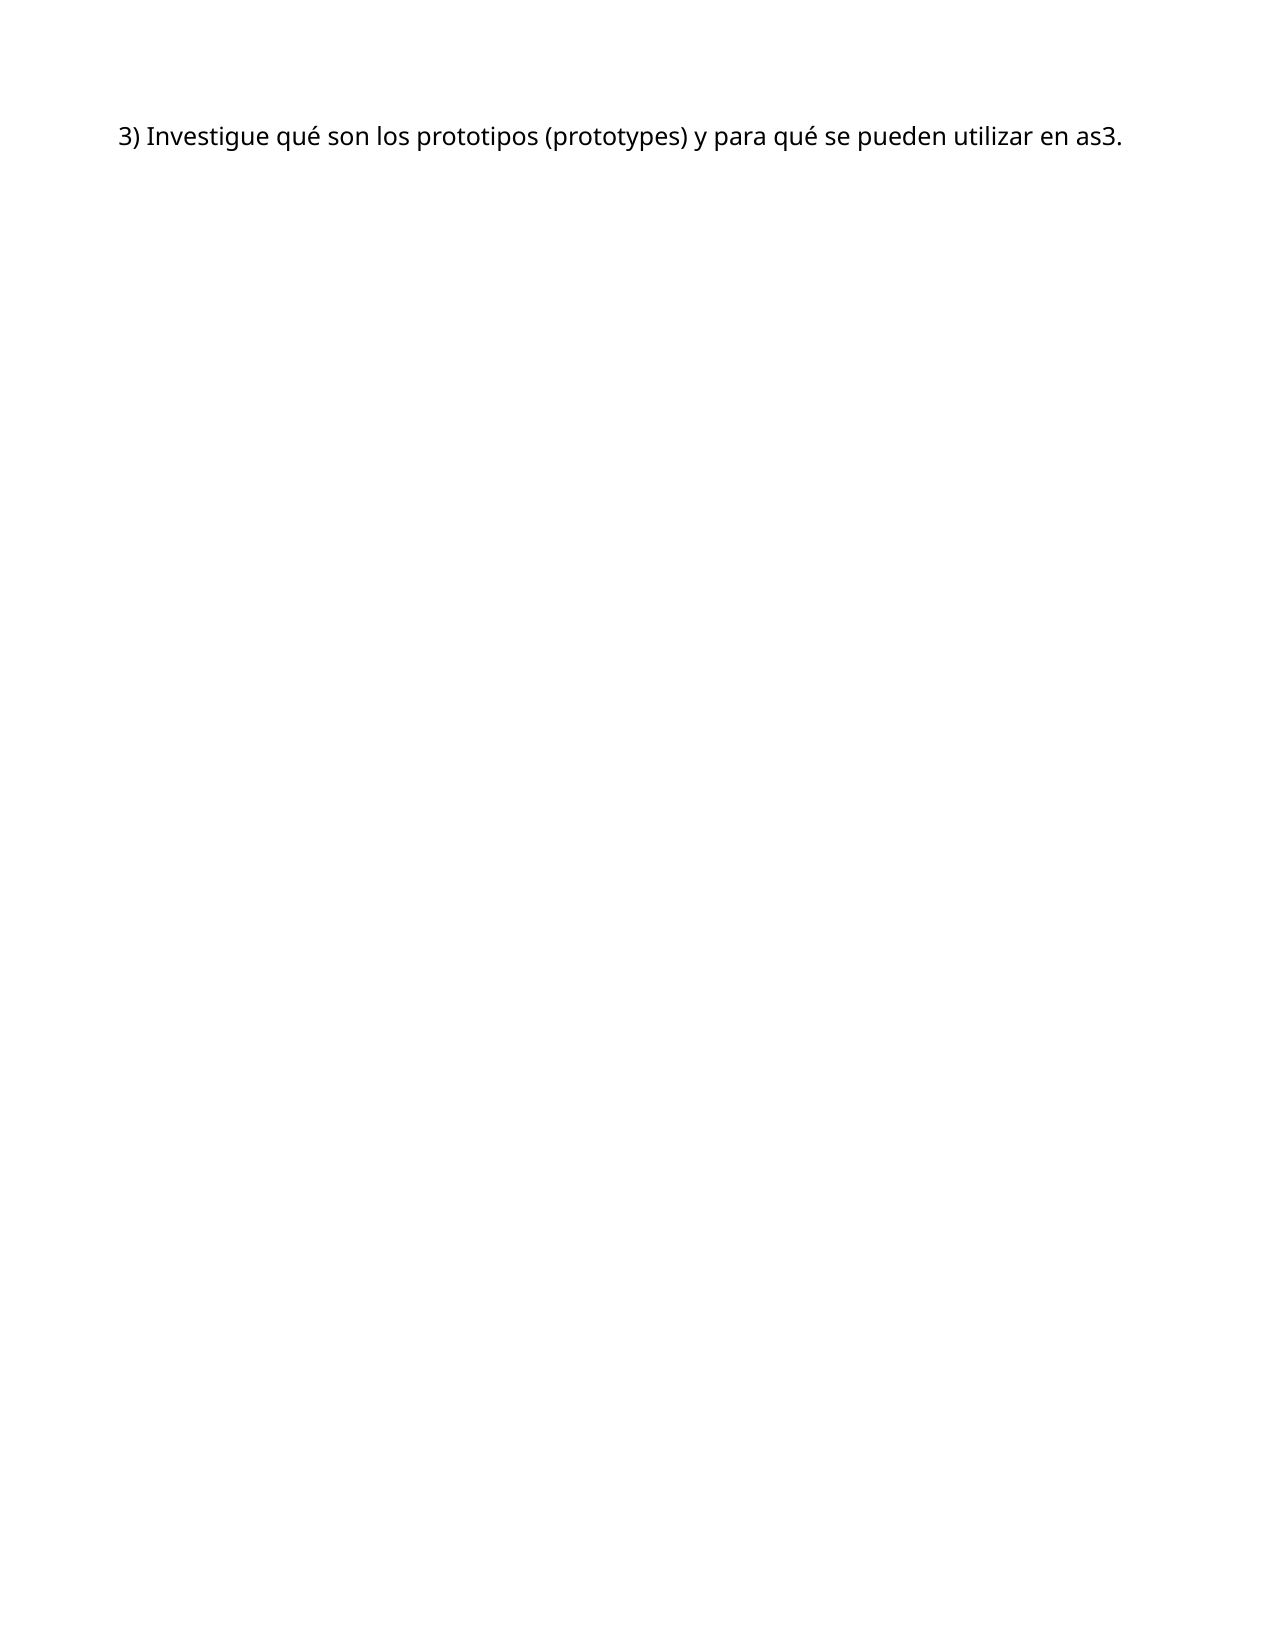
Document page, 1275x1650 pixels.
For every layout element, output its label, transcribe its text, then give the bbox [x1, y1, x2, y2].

text 3) Investigue qué son los prototipos (prototypes) y para qué se pueden utilizar en as3. [118, 118, 1157, 152]
